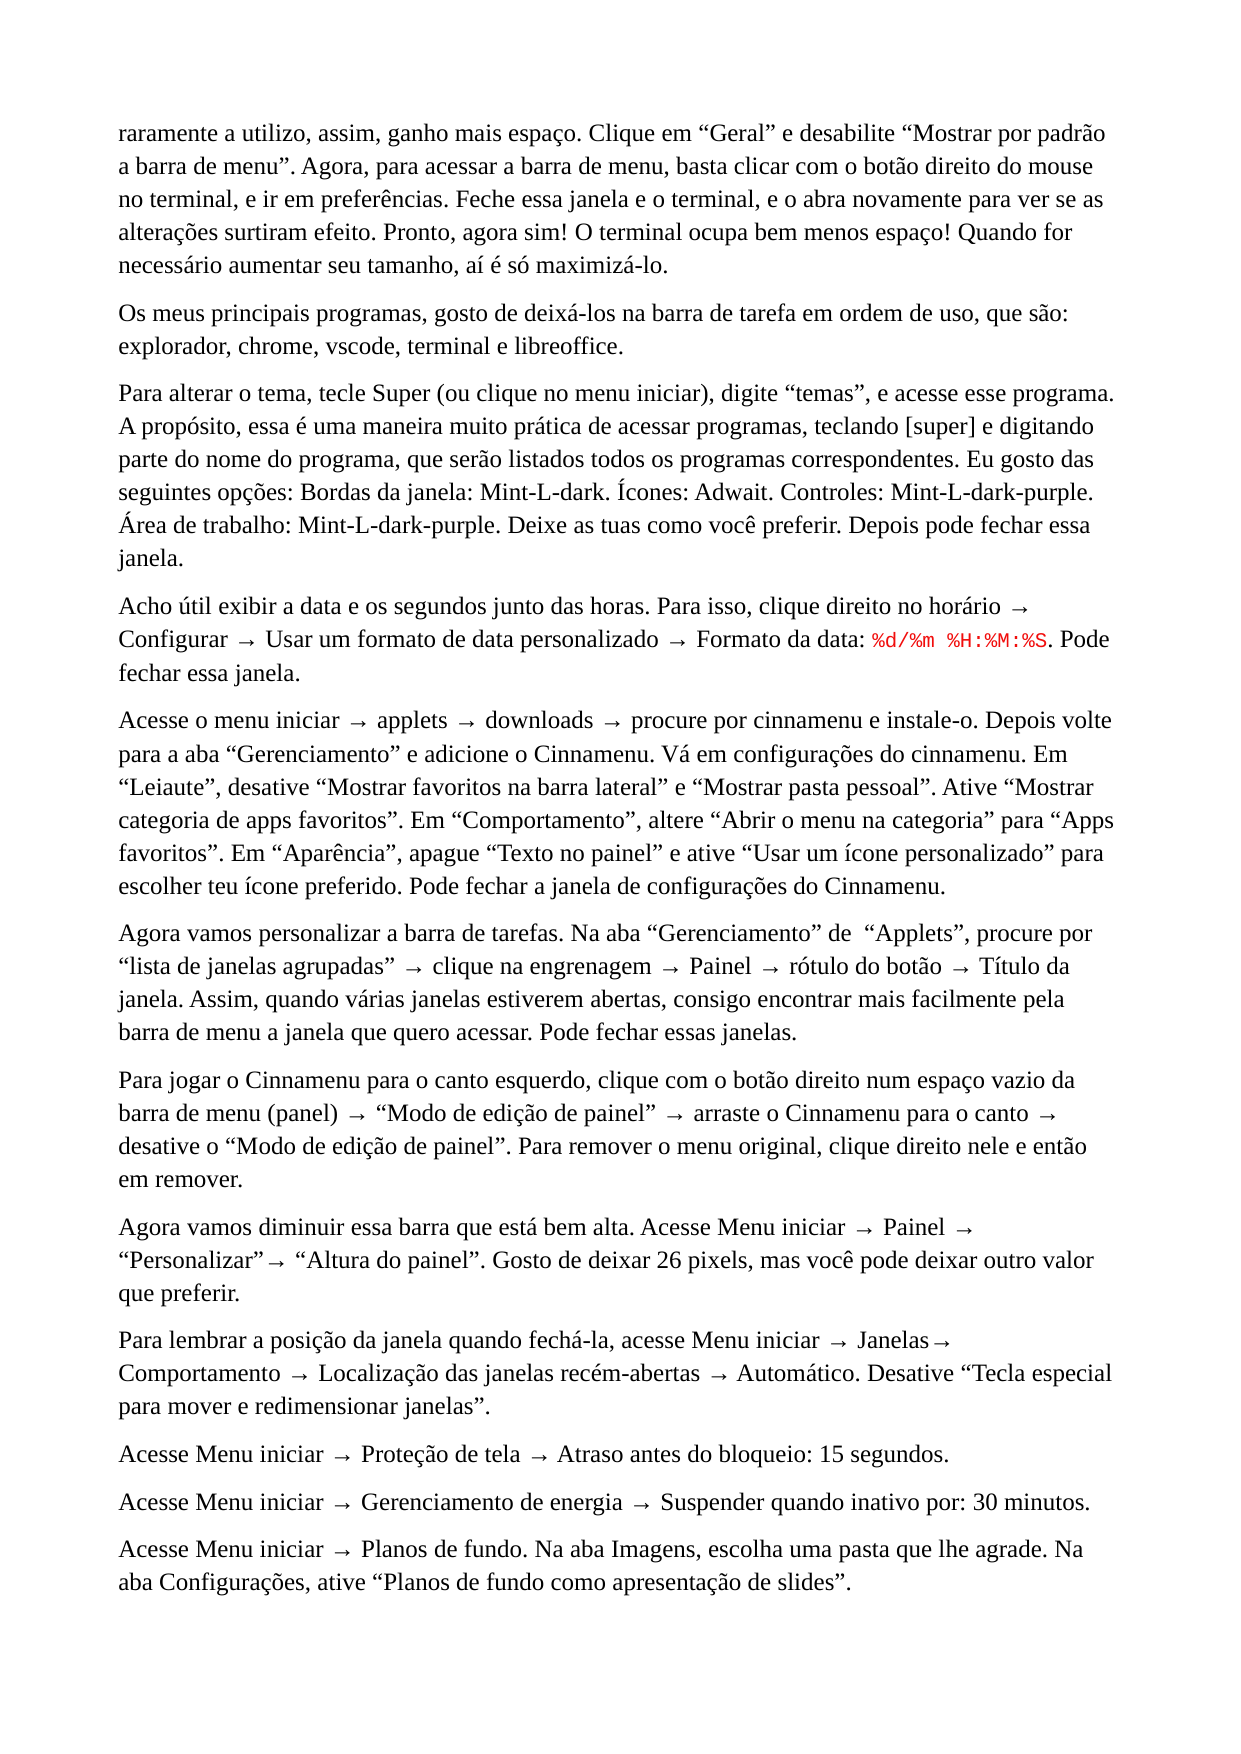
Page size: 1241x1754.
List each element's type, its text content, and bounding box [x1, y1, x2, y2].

text Acho útil exibir a data e os segundos junto das horas. Para isso, clique direito no horário → Configurar → Usar um formato de data personalizado → Formato da data: %d/%m %H:%M:%S. Pode fechar essa janela. [118, 591, 1122, 687]
text Os meus principais programas, gosto de deixá-los na barra de tarefa em ordem de uso, que são: explorador, chrome, vscode, terminal e libreoffice. [118, 298, 1122, 359]
text Para alterar o tema, tecle Super (ou clique no menu iniciar), digite “temas”, e acesse esse programa. A propósito, essa é uma maneira muito prática de acessar programas, teclando [super] e digitando parte do nome do programa, que serão listados todos os programas correspondentes. Eu gosto das seguintes opções: Bordas da janela: Mint-L-dark. Ícones: Adwait. Controles: Mint-L-dark-purple. Área de trabalho: Mint-L-dark-purple. Deixe as tuas como você preferir. Depois pode fechar essa janela. [118, 378, 1122, 572]
text Acesse Menu iniciar → Proteção de tela → Atraso antes do bloqueio: 15 segundos. [118, 1439, 1122, 1468]
text Acesse Menu iniciar → Gerenciamento de energia → Suspender quando inativo por: 30 minutos. [118, 1487, 1122, 1515]
text Para lembrar a posição da janela quando fechá-la, acesse Menu iniciar → Janelas→ Comportamento → Localização das janelas recém-abertas → Automático. Desative “Tecla especial para mover e redimensionar janelas”. [118, 1325, 1122, 1420]
text Agora vamos personalizar a barra de tarefas. Na aba “Gerenciamento” de “Applets”, procure por “lista de janelas agrupadas” → clique na engrenagem → Painel → rótulo do botão → Título da janela. Assim, quando várias janelas estiverem abertas, consigo encontrar mais facilmente pela barra de menu a janela que quero acessar. Pode fechar essas janelas. [118, 918, 1122, 1046]
text raramente a utilizo, assim, ganho mais espaço. Clique em “Geral” e desabilite “Mostrar por padrão a barra de menu”. Agora, para acessar a barra de menu, basta clicar com o botão direito do mouse no terminal, e ir em preferências. Feche essa janela e o terminal, e o abra novamente para ver se as alterações surtiram efeito. Pronto, agora sim! O terminal ocupa bem menos espaço! Quando for necessário aumentar seu tamanho, aí é só maximizá-lo. [118, 118, 1122, 279]
text Agora vamos diminuir essa barra que está bem alta. Acesse Menu iniciar → Painel → “Personalizar”→ “Altura do painel”. Gosto de deixar 26 pixels, mas você pode deixar outro valor que preferir. [118, 1212, 1122, 1306]
text Acesse Menu iniciar → Planos de fundo. Na aba Imagens, escolha uma pasta que lhe agrade. Na aba Configurações, ative “Planos de fundo como apresentação de slides”. [118, 1534, 1122, 1596]
text Acesse o menu iniciar → applets → downloads → procure por cinnamenu e instale-o. Depois volte para a aba “Gerenciamento” e adicione o Cinnamenu. Vá em configurações do cinnamenu. Em “Leiaute”, desative “Mostrar favoritos na barra lateral” e “Mostrar pasta pessoal”. Ative “Mostrar categoria de apps favoritos”. Em “Comportamento”, altere “Abrir o menu na categoria” para “Apps favoritos”. Em “Aparência”, apague “Texto no painel” e ative “Usar um ícone personalizado” para escolher teu ícone preferido. Pode fechar a janela de configurações do Cinnamenu. [118, 706, 1122, 899]
text Para jogar o Cinnamenu para o canto esquerdo, clique com o botão direito num espaço vazio da barra de menu (panel) → “Modo de edição de painel” → arraste o Cinnamenu para o canto → desative o “Modo de edição de painel”. Para remover o menu original, clique direito nele e então em remover. [118, 1065, 1122, 1193]
